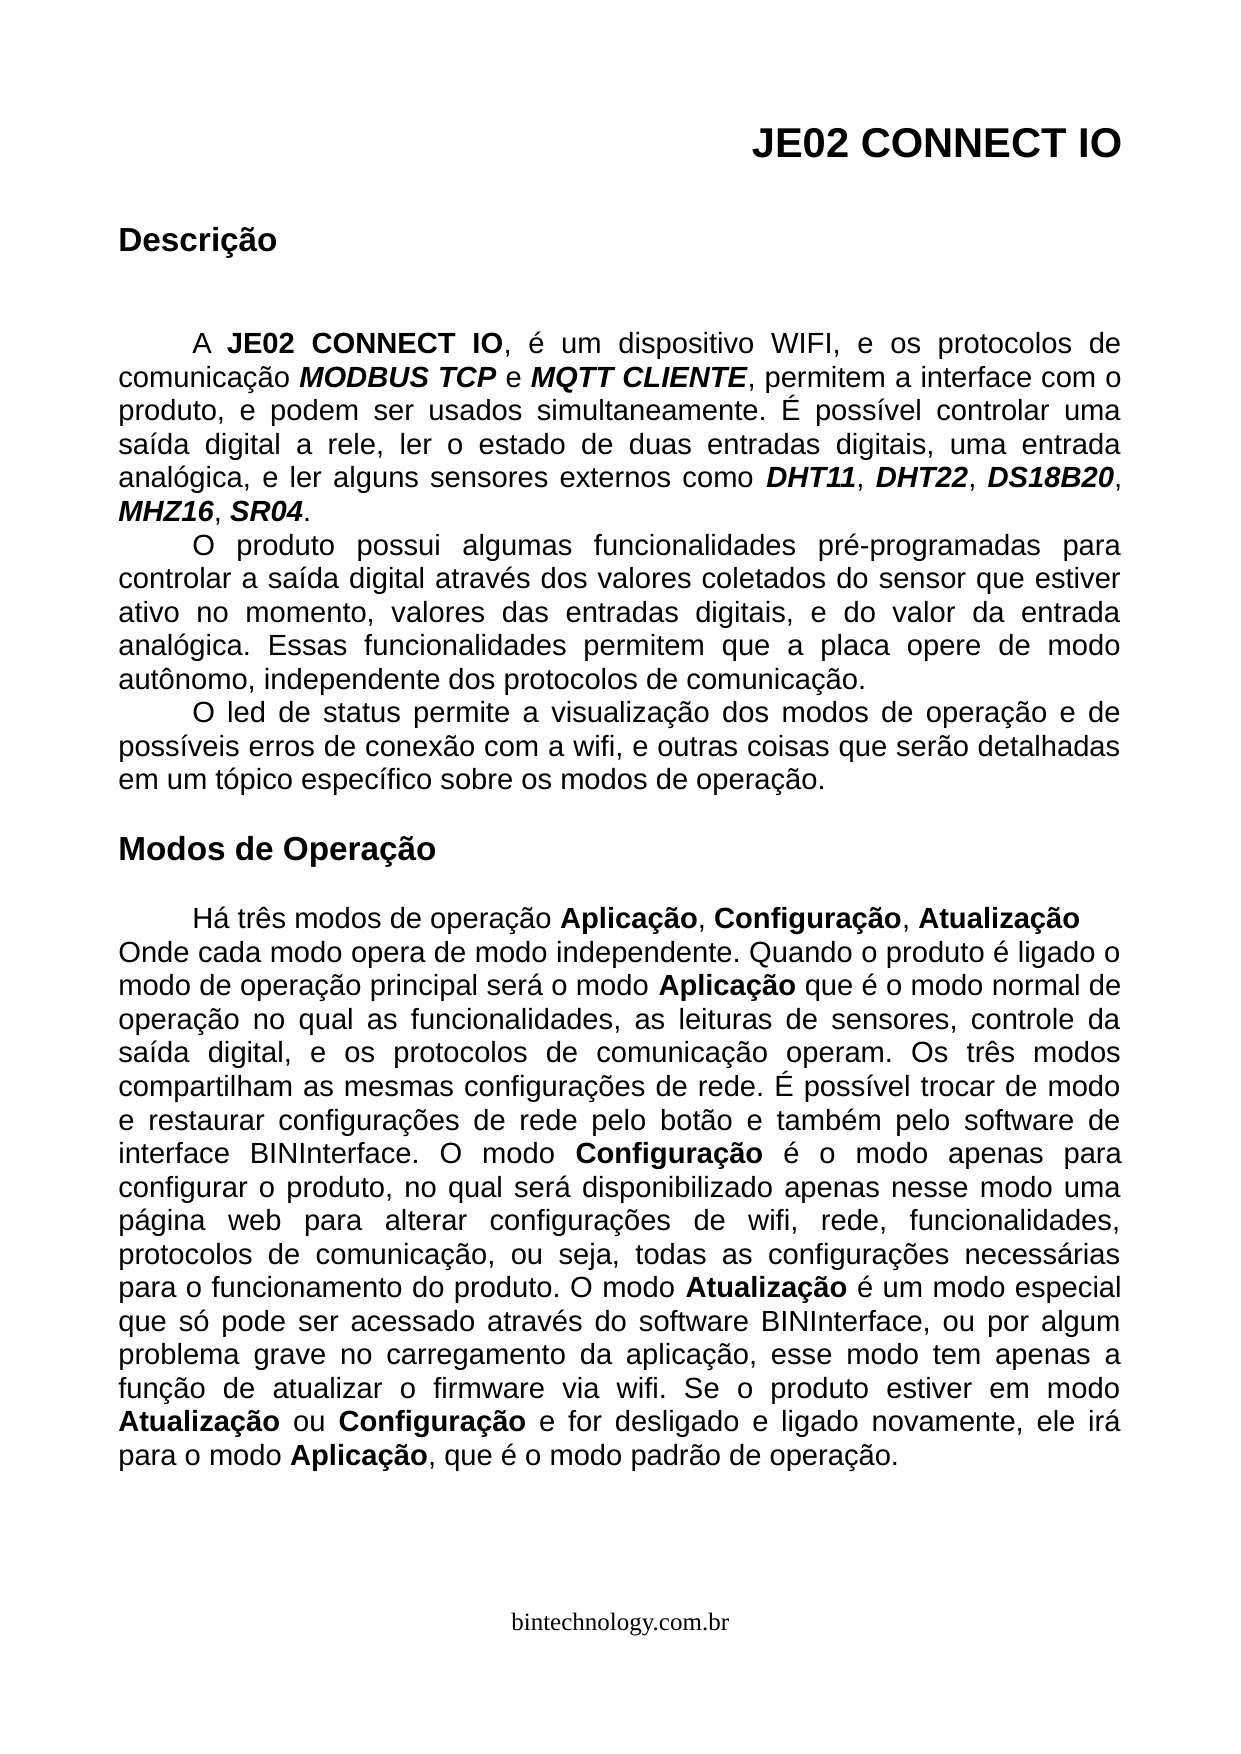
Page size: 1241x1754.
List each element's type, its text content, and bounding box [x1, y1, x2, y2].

text Há três modos de operação Aplicação, Configuração, Atualização [118, 901, 1122, 935]
text Onde cada modo opera de modo independente. Quando o produto é ligado o modo de operação principal será o modo Aplicação que é o modo normal de operação no qual as funcionalidades, as leituras de sensores, controle da saída digital, e os protocolos de comunicação operam. Os três modos compartilham as mesmas configurações de rede. É possível trocar de modo e restaurar configurações de rede pelo botão e também pelo software de interface BINInterface. O modo Configuração é o modo apenas para configurar o produto, no qual será disponibilizado apenas nesse modo uma página web para alterar configurações de wifi, rede, funcionalidades, protocolos de comunicação, ou seja, todas as configurações necessárias para o funcionamento do produto. O modo Atualização é um modo especial que só pode ser acessado através do software BINInterface, ou por algum problema grave no carregamento da aplicação, esse modo tem apenas a função de atualizar o firmware via wifi. Se o produto estiver em modo Atualização ou Configuração e for desligado e ligado novamente, ele irá para o modo Aplicação, que é o modo padrão de operação. [118, 935, 1122, 1472]
text A JE02 CONNECT IO, é um dispositivo WIFI, e os protocolos de comunicação MODBUS TCP e MQTT CLIENTE, permitem a interface com o produto, e podem ser usados simultaneamente. É possível controlar uma saída digital a rele, ler o estado de duas entradas digitais, uma entrada analógica, e ler alguns sensores externos como DHT11, DHT22, DS18B20, MHZ16, SR04. [118, 326, 1122, 527]
subtitle Descrição [118, 221, 1122, 259]
text Modos de Operação [118, 829, 1122, 868]
text O led de status permite a visualização dos modos de operação e de possíveis erros de conexão com a wifi, e outras coisas que serão detalhadas em um tópico específico sobre os modos de operação. [118, 695, 1122, 796]
text O produto possui algumas funcionalidades pré-programadas para controlar a saída digital através dos valores coletados do sensor que estiver ativo no momento, valores das entradas digitais, e do valor da entrada analógica. Essas funcionalidades permitem que a placa opere de modo autônomo, independente dos protocolos de comunicação. [118, 527, 1122, 695]
